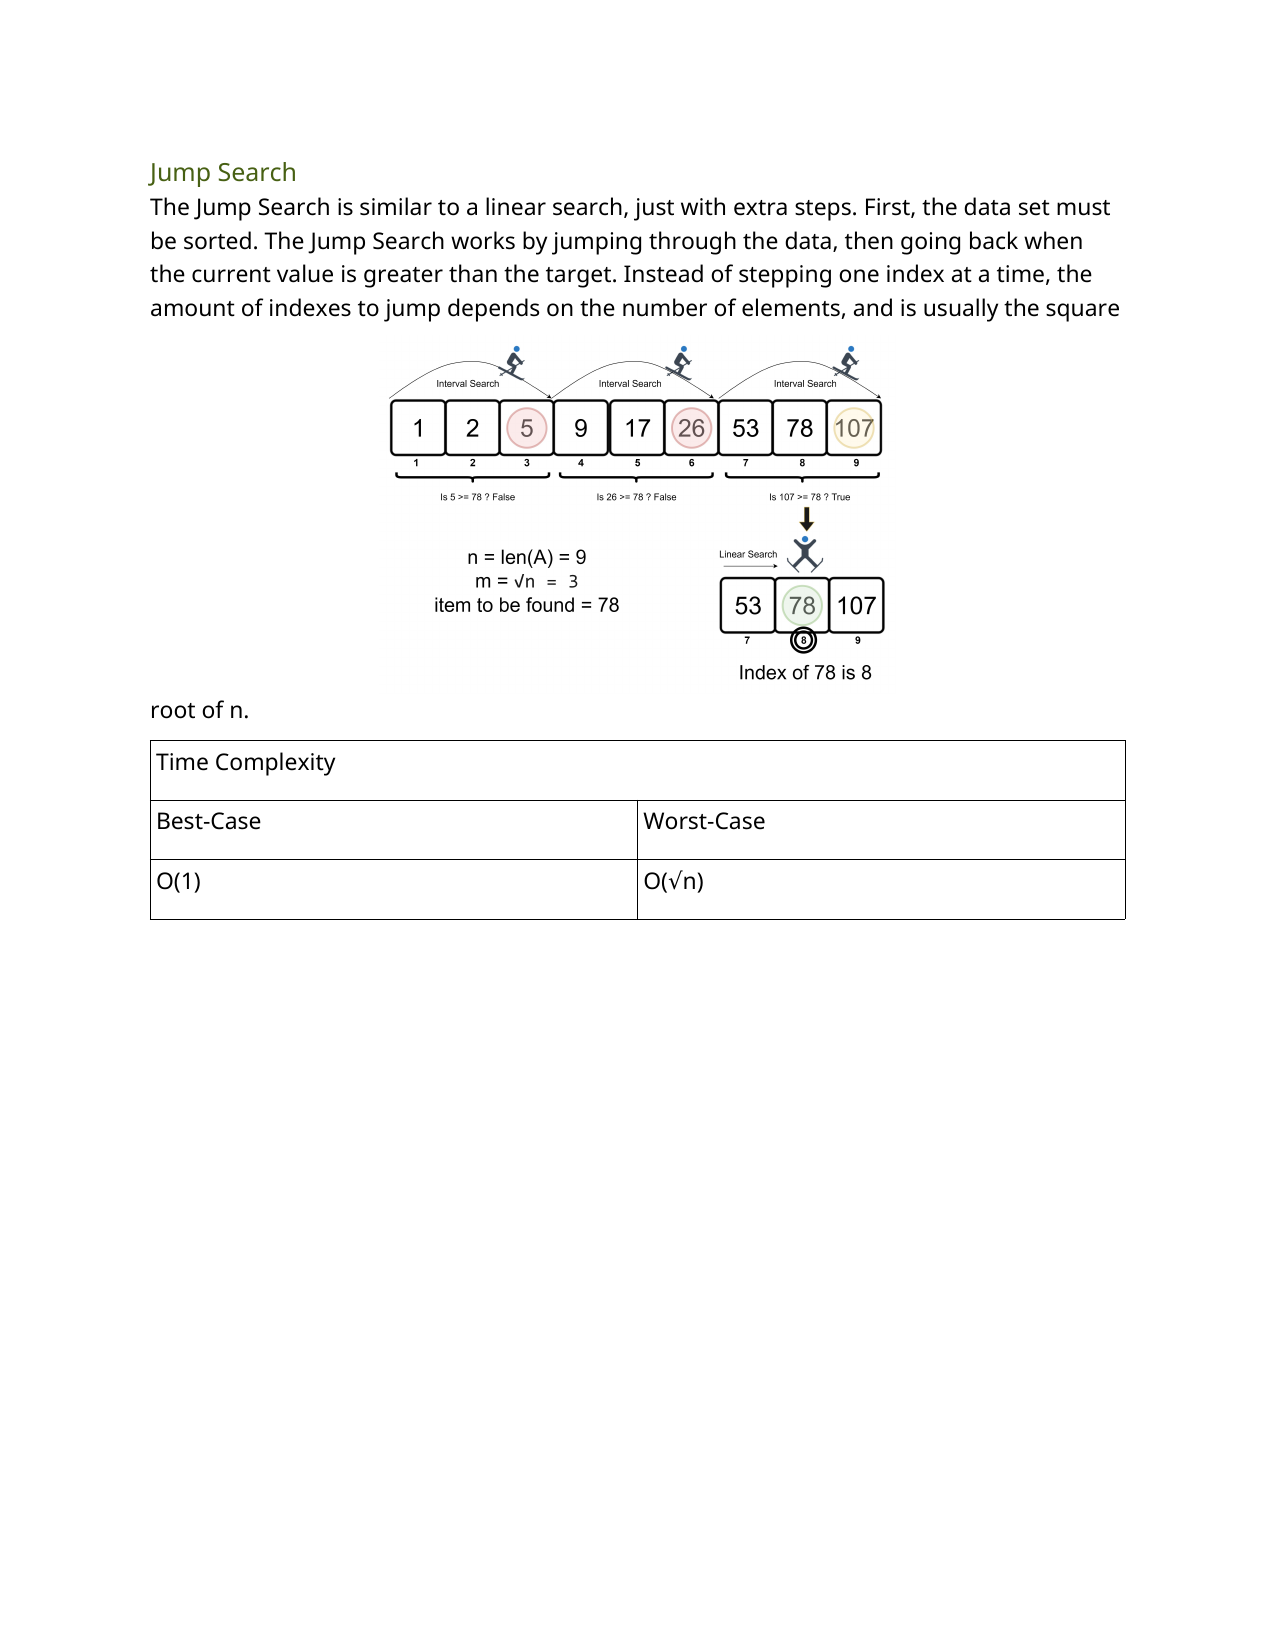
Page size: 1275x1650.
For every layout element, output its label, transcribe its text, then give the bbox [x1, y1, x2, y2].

table_header Time Complexity [151, 741, 1125, 799]
subtitle Jump Search [150, 154, 1125, 188]
table_cell O(√n) [638, 860, 1125, 918]
text The Jump Search is similar to a linear search, just with extra steps. First, the data set must be sorted. The Jump Search works by jumping through the data, then going back when the current value is greater than the target. Instead of stepping one index at a time, the amount of indexes to jump depends on the number of elements, and is usually the square root of n. [150, 191, 1125, 725]
picture [379, 335, 896, 694]
table_cell O(1) [151, 860, 637, 918]
table_cell Best-Case [151, 801, 637, 859]
table_cell Worst-Case [638, 801, 1125, 859]
